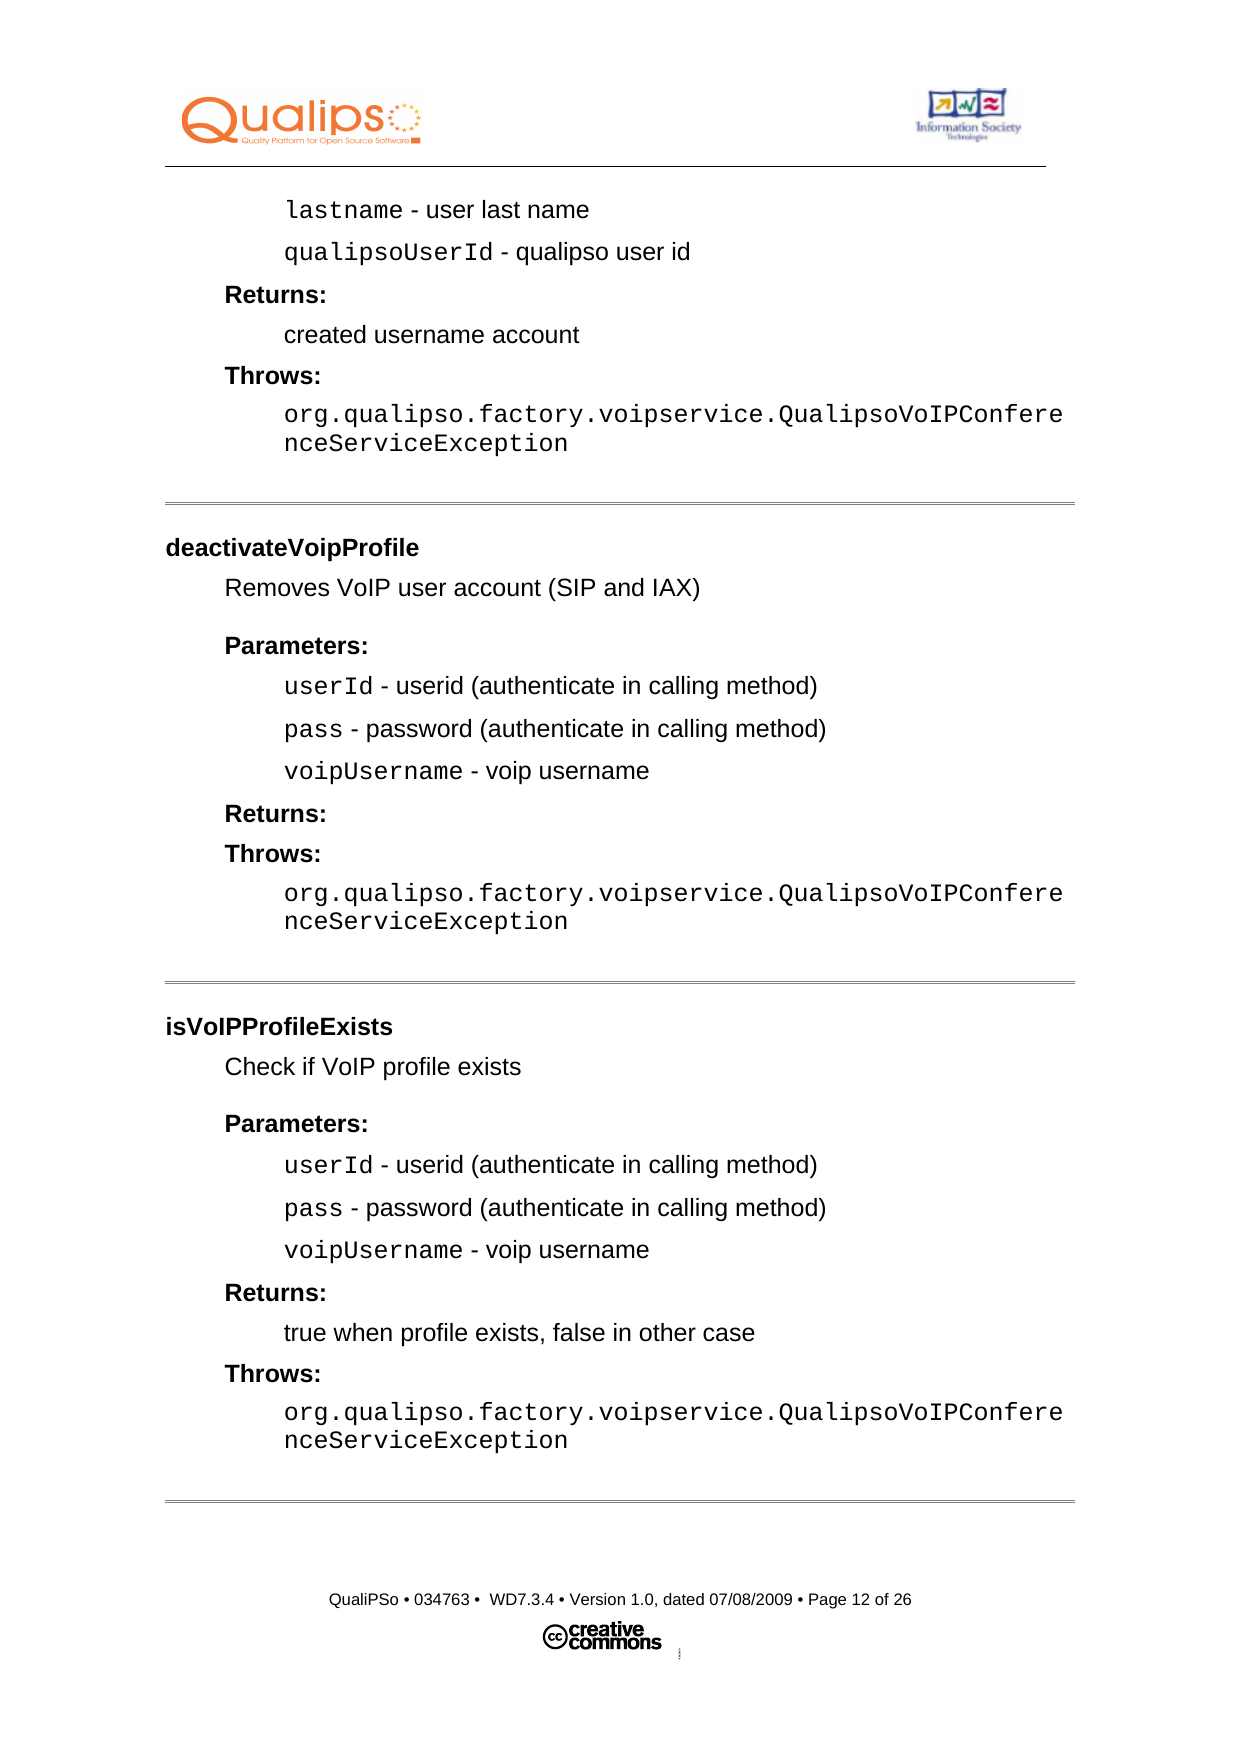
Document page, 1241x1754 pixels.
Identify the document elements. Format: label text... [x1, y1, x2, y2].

subtitle Returns: [224, 1278, 1075, 1306]
subtitle Throws: [224, 840, 1075, 868]
list org.qualipso.factory.voipservice.QualipsoVoIPConferenceServiceException [283, 1400, 1075, 1456]
list voipUsername - voip username [283, 1236, 1075, 1266]
subtitle Throws: [224, 361, 1075, 389]
list qualipsoUserId - qualipso user id [283, 238, 1075, 268]
list org.qualipso.factory.voipservice.QualipsoVoIPConferenceServiceException [283, 402, 1075, 458]
list voipUsername - voip username [283, 757, 1075, 787]
subtitle isVoIPProfileExists [165, 1012, 1075, 1040]
picture [181, 91, 425, 146]
list true when profile exists, false in other case [283, 1319, 1075, 1347]
subtitle Returns: [224, 800, 1075, 828]
list created username account [283, 321, 1075, 349]
list pass - password (authenticate in calling method) [283, 1193, 1075, 1223]
picture [902, 82, 1035, 146]
list Removes VoIP user account (SIP and IAX) [224, 574, 1075, 602]
list pass - password (authenticate in calling method) [283, 714, 1075, 745]
subtitle Parameters: [224, 1110, 1075, 1138]
subtitle Returns: [224, 281, 1075, 308]
subtitle Throws: [224, 1359, 1075, 1387]
list userId - userid (authenticate in calling method) [283, 672, 1075, 702]
list userId - userid (authenticate in calling method) [283, 1151, 1075, 1181]
subtitle deactivateVoipProfile [165, 534, 1075, 562]
subtitle Parameters: [224, 632, 1075, 659]
list lastname - user last name [283, 195, 1075, 226]
list Check if VoIP profile exists [224, 1053, 1075, 1081]
list org.qualipso.factory.voipservice.QualipsoVoIPConferenceServiceException [283, 881, 1075, 937]
